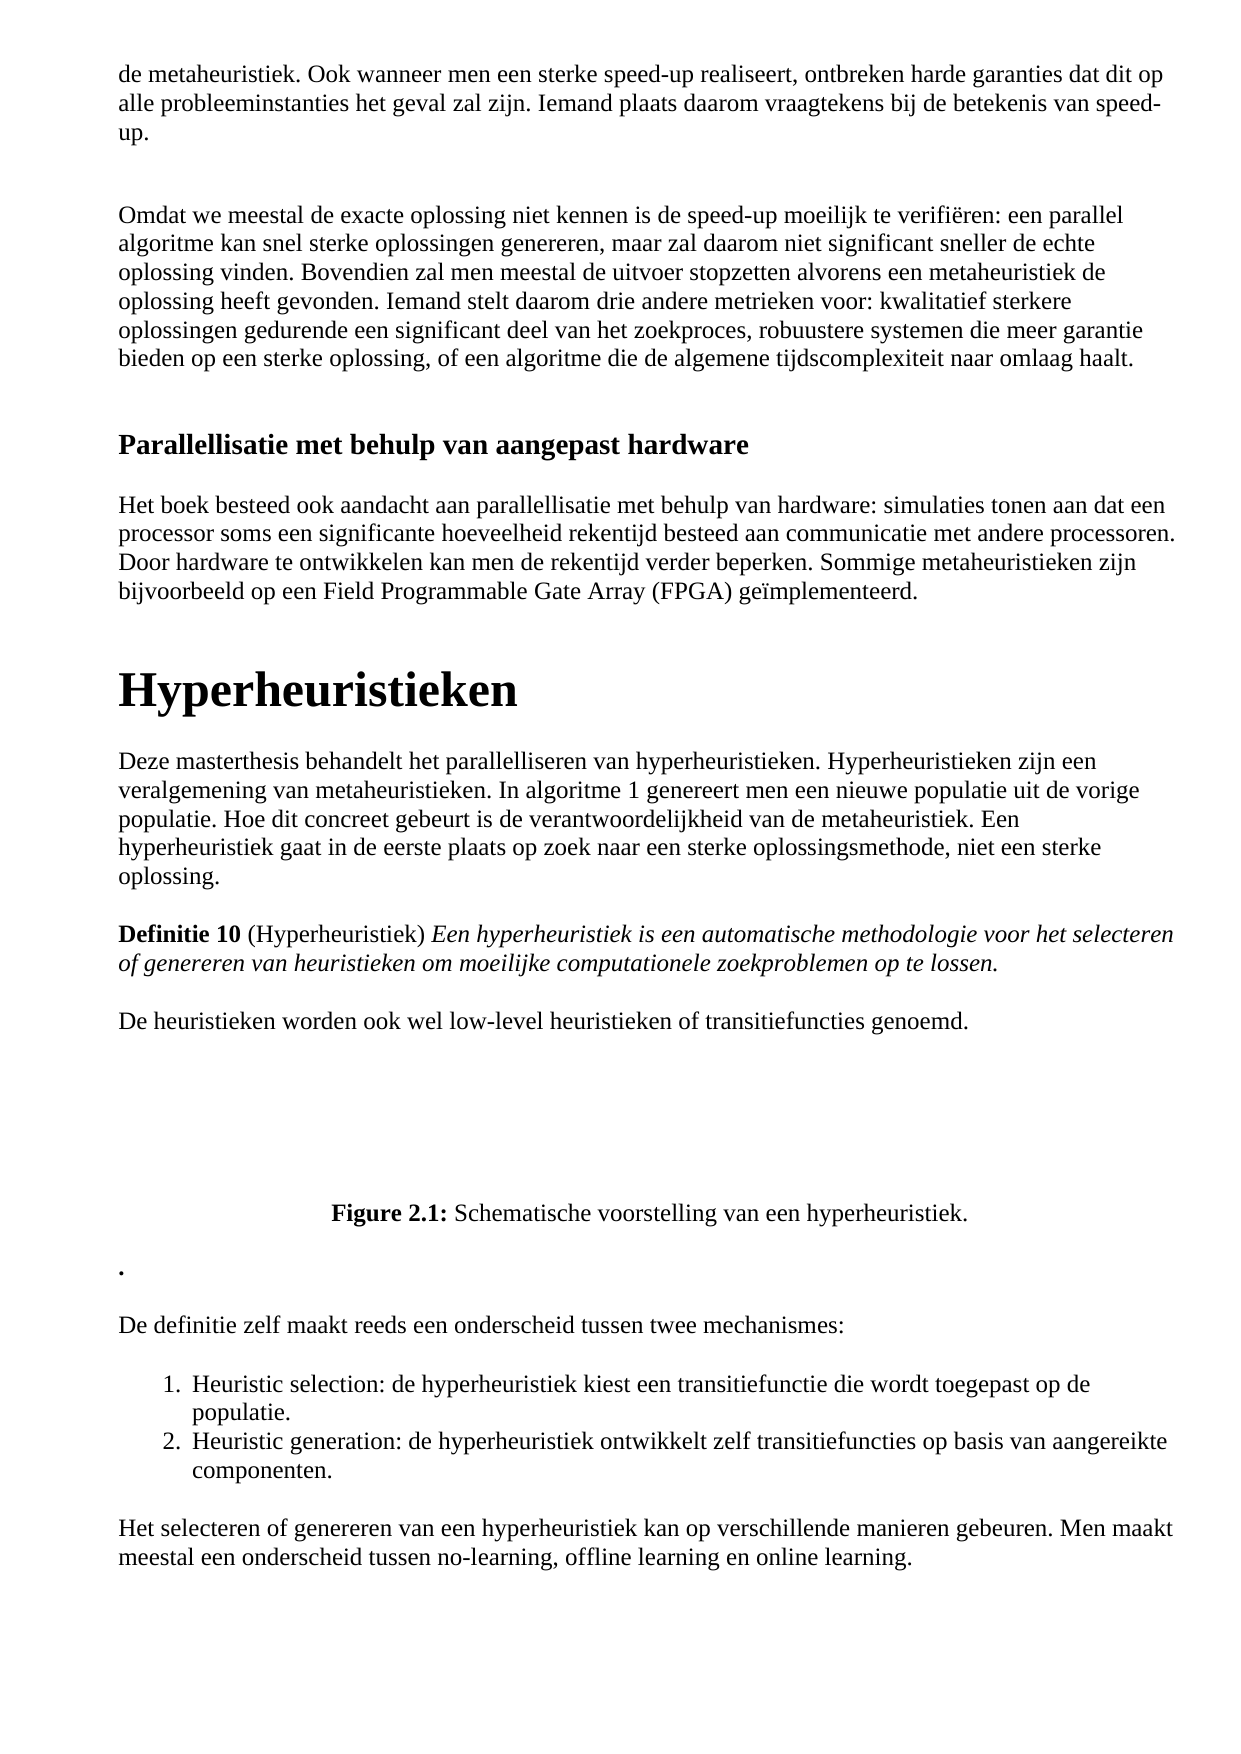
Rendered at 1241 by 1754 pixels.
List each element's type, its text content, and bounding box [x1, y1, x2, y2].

subtitle Omdat we meestal de exacte oplossing niet kennen is de speed-up moeilijk te verifiëren: een parallel algoritme kan snel sterke oplossingen genereren, maar zal daarom niet significant sneller de echte oplossing vinden. Bovendien zal men meestal de uitvoer stopzetten alvorens een metaheuristiek de oplossing heeft gevonden. Iemand stelt daarom drie andere metrieken voor: kwalitatief sterkere oplossingen gedurende een significant deel van het zoekproces, robuustere systemen die meer garantie bieden op een sterke oplossing, of een algoritme die de algemene tijdscomplexiteit naar omlaag haalt. [118, 200, 1181, 372]
table_header [419, 1070, 880, 1198]
text Figure 2.1: Schematische voorstelling van een hyperheuristiek. [118, 1198, 1181, 1227]
list Heuristic selection: de hyperheuristiek kiest een transitiefunctie die wordt toegepast op de populatie. [162, 1369, 1181, 1426]
text De definitie zelf maakt reeds een onderscheid tussen twee mechanismes: [118, 1311, 1181, 1339]
text Het selecteren of genereren van een hyperheuristiek kan op verschillende manieren gebeuren. Men maakt meestal een onderscheid tussen no-learning, offline learning en online learning. [118, 1513, 1181, 1571]
text de metaheuristiek. Ook wanneer men een sterke speed-up realiseert, ontbreken harde garanties dat dit op alle probleeminstanties het geval zal zijn. Iemand plaats daarom vraagtekens bij de betekenis van speed-up. [118, 59, 1181, 145]
text Definitie 10 (Hyperheuristiek) Een hyperheuristiek is een automatische methodologie voor het selecteren of genereren van heuristieken om moeilijke computationele zoekproblemen op te lossen. [118, 919, 1181, 977]
list Heuristic generation: de hyperheuristiek ontwikkelt zelf transitiefuncties op basis van aangereikte componenten. [162, 1426, 1181, 1484]
subtitle Hyperheuristieken [118, 659, 1181, 717]
subtitle . [118, 1252, 1181, 1281]
text Deze masterthesis behandelt het parallelliseren van hyperheuristieken. Hyperheuristieken zijn een veralgemening van metaheuristieken. In algoritme 1 genereert men een nieuwe populatie uit de vorige populatie. Hoe dit concreet gebeurt is de verantwoordelijkheid van de metaheuristiek. Een hyperheuristiek gaat in de eerste plaats op zoek naar een sterke oplossingsmethode, niet een sterke oplossing. [118, 746, 1181, 890]
text De heuristieken worden ook wel low-level heuristieken of transitiefuncties genoemd. [118, 1006, 1181, 1035]
text Het boek besteed ook aandacht aan parallellisatie met behulp van hardware: simulaties tonen aan dat een processor soms een significante hoeveelheid rekentijd besteed aan communicatie met andere processoren. Door hardware te ontwikkelen kan men de rekentijd verder beperken. Sommige metaheuristieken zijn bijvoorbeeld op een Field Programmable Gate Array (FPGA) geïmplementeerd. [118, 490, 1181, 605]
subtitle Parallellisatie met behulp van aangepast hardware [118, 427, 1181, 460]
